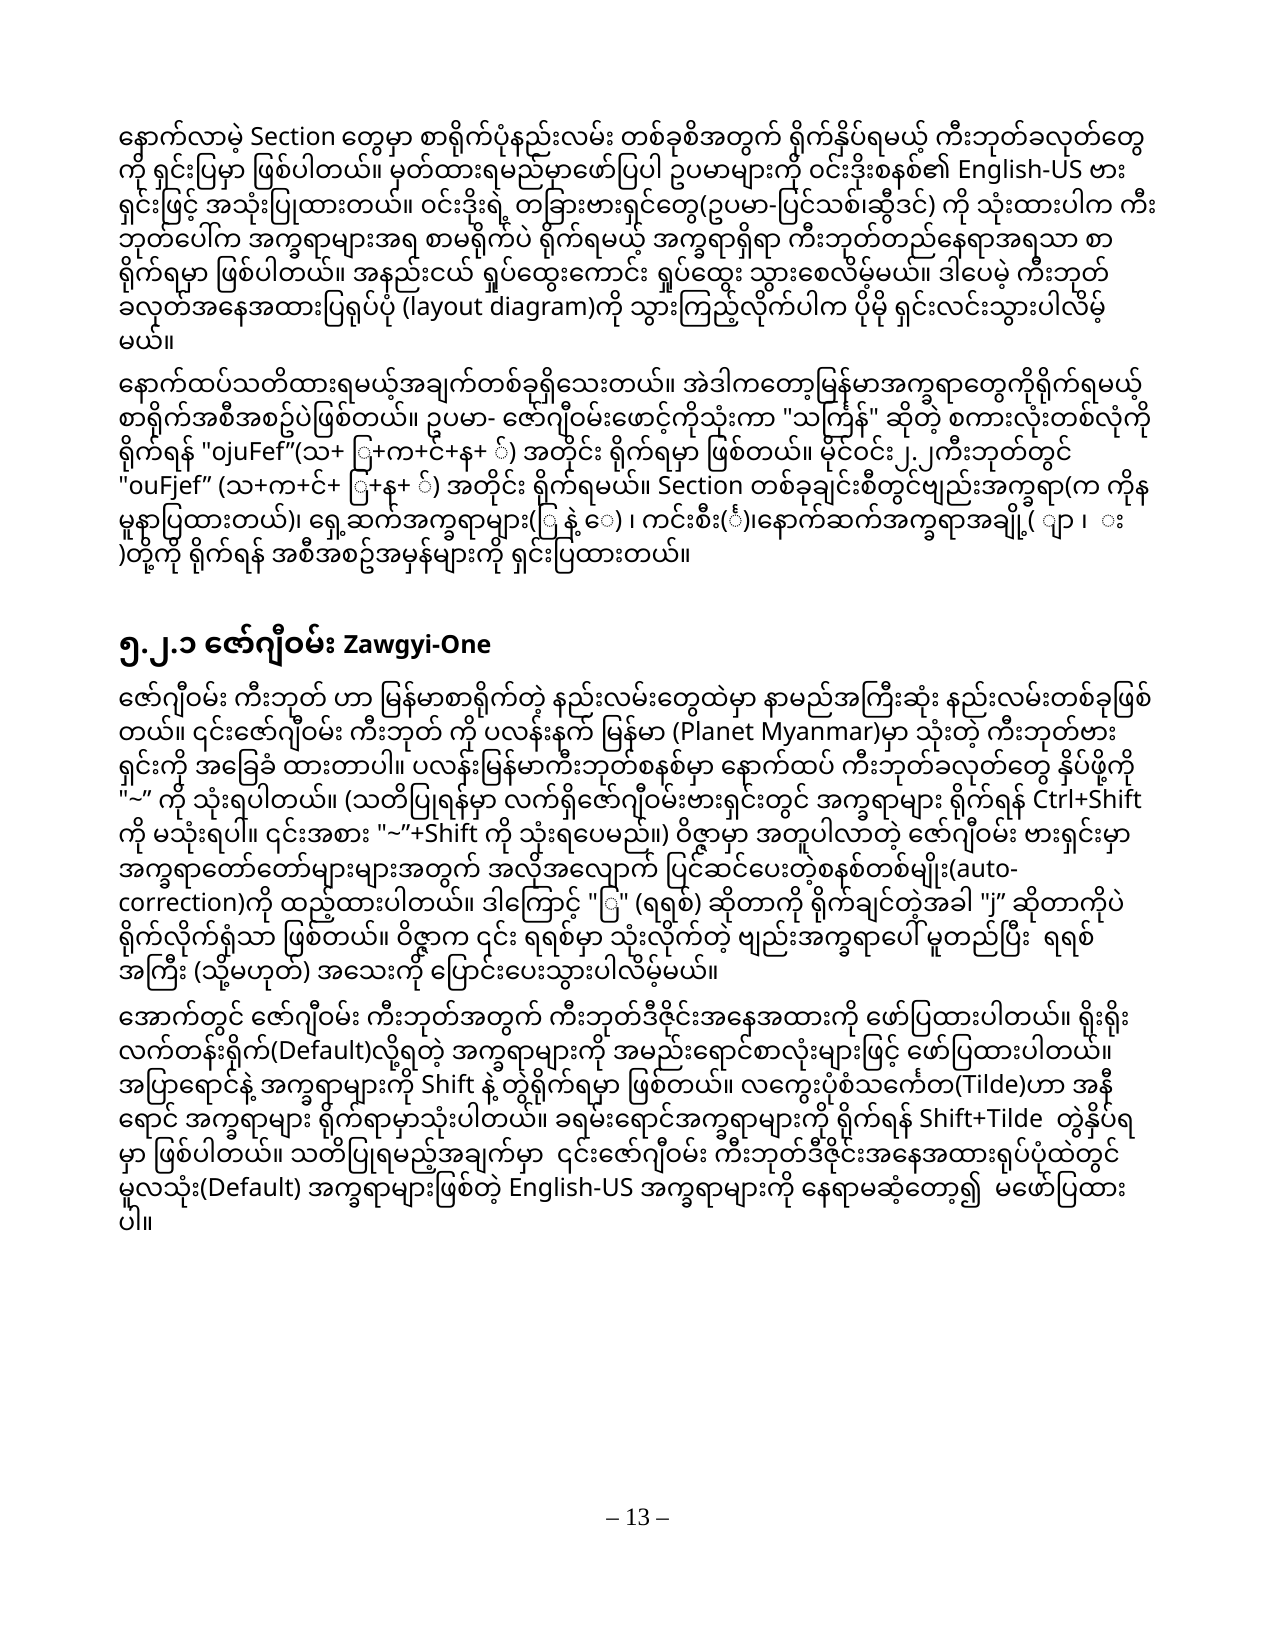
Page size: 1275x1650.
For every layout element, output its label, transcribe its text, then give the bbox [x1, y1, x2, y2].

text အောက်တွင် ဇော်ဂျီဝမ်း ကီးဘုတ်အတွက် ကီးဘုတ်ဒီဇိုင်းအနေအထားကို ဖော်ပြထားပါတယ်။ ရိုးရိုးလက်တန်းရိုက်(Default)လို့ရတဲ့ အက္ခရာများကို အမည်းရောင်စာလုံးများဖြင့် ဖော်ပြထားပါတယ်။ အပြာရောင်နဲ့ အက္ခရာများကို Shift နဲ့ တွဲရိုက်ရမှာ ဖြစ်တယ်။ လကွေးပုံစံသင်္ကေတ(Tilde)ဟာ အနီရောင် အက္ခရာများ ရိုက်ရာမှာသုံးပါတယ်။ ခရမ်းရောင်အက္ခရာများကို ရိုက်ရန် Shift+Tilde တွဲနှိပ်ရမှာ ဖြစ်ပါတယ်။ သတိပြုရမည့်အချက်မှာ ၎င်းဇော်ဂျီဝမ်း ကီးဘုတ်ဒီဇိုင်းအနေအထားရုပ်ပုံထဲတွင် မူလသုံး(Default) အက္ခရာများဖြစ်တဲ့ English-US အက္ခရာများကို နေရာမဆံ့တော့၍ မဖော်ပြထားပါ။ [118, 999, 1157, 1237]
text ဇော်ဂျီဝမ်း ကီးဘုတ် ဟာ မြန်မာစာရိုက်တဲ့ နည်းလမ်းတွေထဲမှာ နာမည်အကြီးဆုံး နည်းလမ်းတစ်ခုဖြစ်တယ်။ ၎င်းဇော်ဂျီဝမ်း ကီးဘုတ် ကို ပလန်းနက် မြန်မာ (Planet Myanmar)မှာ သုံးတဲ့ ကီးဘုတ်ဗားရှင်းကို အခြေခံ ထားတာပါ။ ပလန်းမြန်မာကီးဘုတ်စနစ်မှာ နောက်ထပ် ကီးဘုတ်ခလုတ်တွေ နှိပ်ဖို့ကို "~” ကို သုံးရပါတယ်။ (သတိပြုရန်မှာ လက်ရှိဇော်ဂျီဝမ်းဗားရှင်းတွင် အက္ခရာများ ရိုက်ရန် Ctrl+Shift ကို မသုံးရပါ။ ၎င်းအစား "~”+Shift ကို သုံးရပေမည်။) ဝိဇ္ဇာမှာ အတူပါလာတဲ့ ဇော်ဂျီဝမ်း ဗားရှင်းမှာ အက္ခရာတော်တော်များများအတွက် အလိုအလျောက် ပြင်ဆင်ပေးတဲ့စနစ်တစ်မျိုး(auto-correction)ကို ထည့်ထားပါတယ်။ ဒါကြောင့် "ြ" (ရရစ်) ဆိုတာကို ရိုက်ချင်တဲ့အခါ "j” ဆိုတာကိုပဲ ရိုက်လိုက်ရုံသာ ဖြစ်တယ်။ ဝိဇ္ဇာက ၎င်း ရရစ်မှာ သုံးလိုက်တဲ့ ဗျည်းအက္ခရာပေါ် မူတည်ပြီး ရရစ် အကြီး (သို့မဟုတ်) အသေးကို ပြောင်းပေးသွားပါလိမ့်မယ်။ [118, 680, 1157, 986]
subtitle ၅.၂.၁ ဇော်ဂျီဝမ်း Zawgyi-One [118, 622, 1157, 662]
text နောက်လာမဲ့ Sectionတွေမှာ စာရိုက်ပုံနည်းလမ်း တစ်ခုစိအတွက် ရိုက်နှိပ်ရမယ့် ကီးဘုတ်ခလုတ်တွေကို ရှင်းပြမှာ ဖြစ်ပါတယ်။ မှတ်ထားရမည်မှာဖော်ပြပါ ဥပမာများကို ၀င်းဒိုးစနစ်၏ English-US ဗားရှင်းဖြင့် အသုံးပြုထားတယ်။ ၀င်းဒိုးရဲ့ တခြားဗားရှင်တွေ(ဥပမာ-ပြင်သစ်၊ဆွီဒင်) ကို သုံးထားပါက ကီးဘုတ်ပေါ်က အက္ခရာများအရ စာမရိုက်ပဲ ရိုက်ရမယ့် အက္ခရာရှိရာ ကီးဘုတ်တည်နေရာအရသာ စာရိုက်ရမှာ ဖြစ်ပါတယ်။ အနည်းငယ် ရှုပ်ထွေးကောင်း ရှုပ်ထွေး သွားစေလိမ့်မယ်။ ဒါပေမဲ့ ကီးဘုတ်ခလုတ်အနေအထားပြရုပ်ပုံ (layout diagram)ကို သွားကြည့်လိုက်ပါက ပိုမို ရှင်းလင်းသွားပါလိမ့်မယ်။ [118, 118, 1157, 357]
text နောက်ထပ်သတိထားရမယ့်အချက်တစ်ခုရှိသေးတယ်။ အဲဒါကတော့မြန်မာအက္ခရာတွေကိုရိုက်ရမယ့် စာရိုက်အစီအစဥ်ပဲဖြစ်တယ်။ ဥပမာ- ဇော်ဂျီဝမ်းဖောင့်ကိုသုံးကာ "သင်္ကြန်" ဆိုတဲ့ စကားလုံးတစ်လုံကိုရိုက်ရန် "ojuFef”(သ+ ြ+က+င်+န+ ်) အတိုင်း ရိုက်ရမှာ ဖြစ်တယ်။ မိုင်၀င်း၂.၂ကီးဘုတ်တွင် "ouFjef” (သ+က+င်+ ြ+န+ ်) အတိုင်း ရိုက်ရမယ်။ Section တစ်ခုချင်းစီတွင်ဗျည်းအက္ခရာ(က ကိုနမူနာပြထားတယ်)၊ ရှေ့ဆက်အက္ခရာများ(ြ နဲ့ ေ) ၊ ကင်းစီး(င်္)၊နောက်ဆက်အက္ခရာအချို့( ျာ ၊ း )တို့ကို ရိုက်ရန် အစီအစဥ်အမှန်များကို ရှင်းပြထားတယ်။ [118, 366, 1157, 570]
